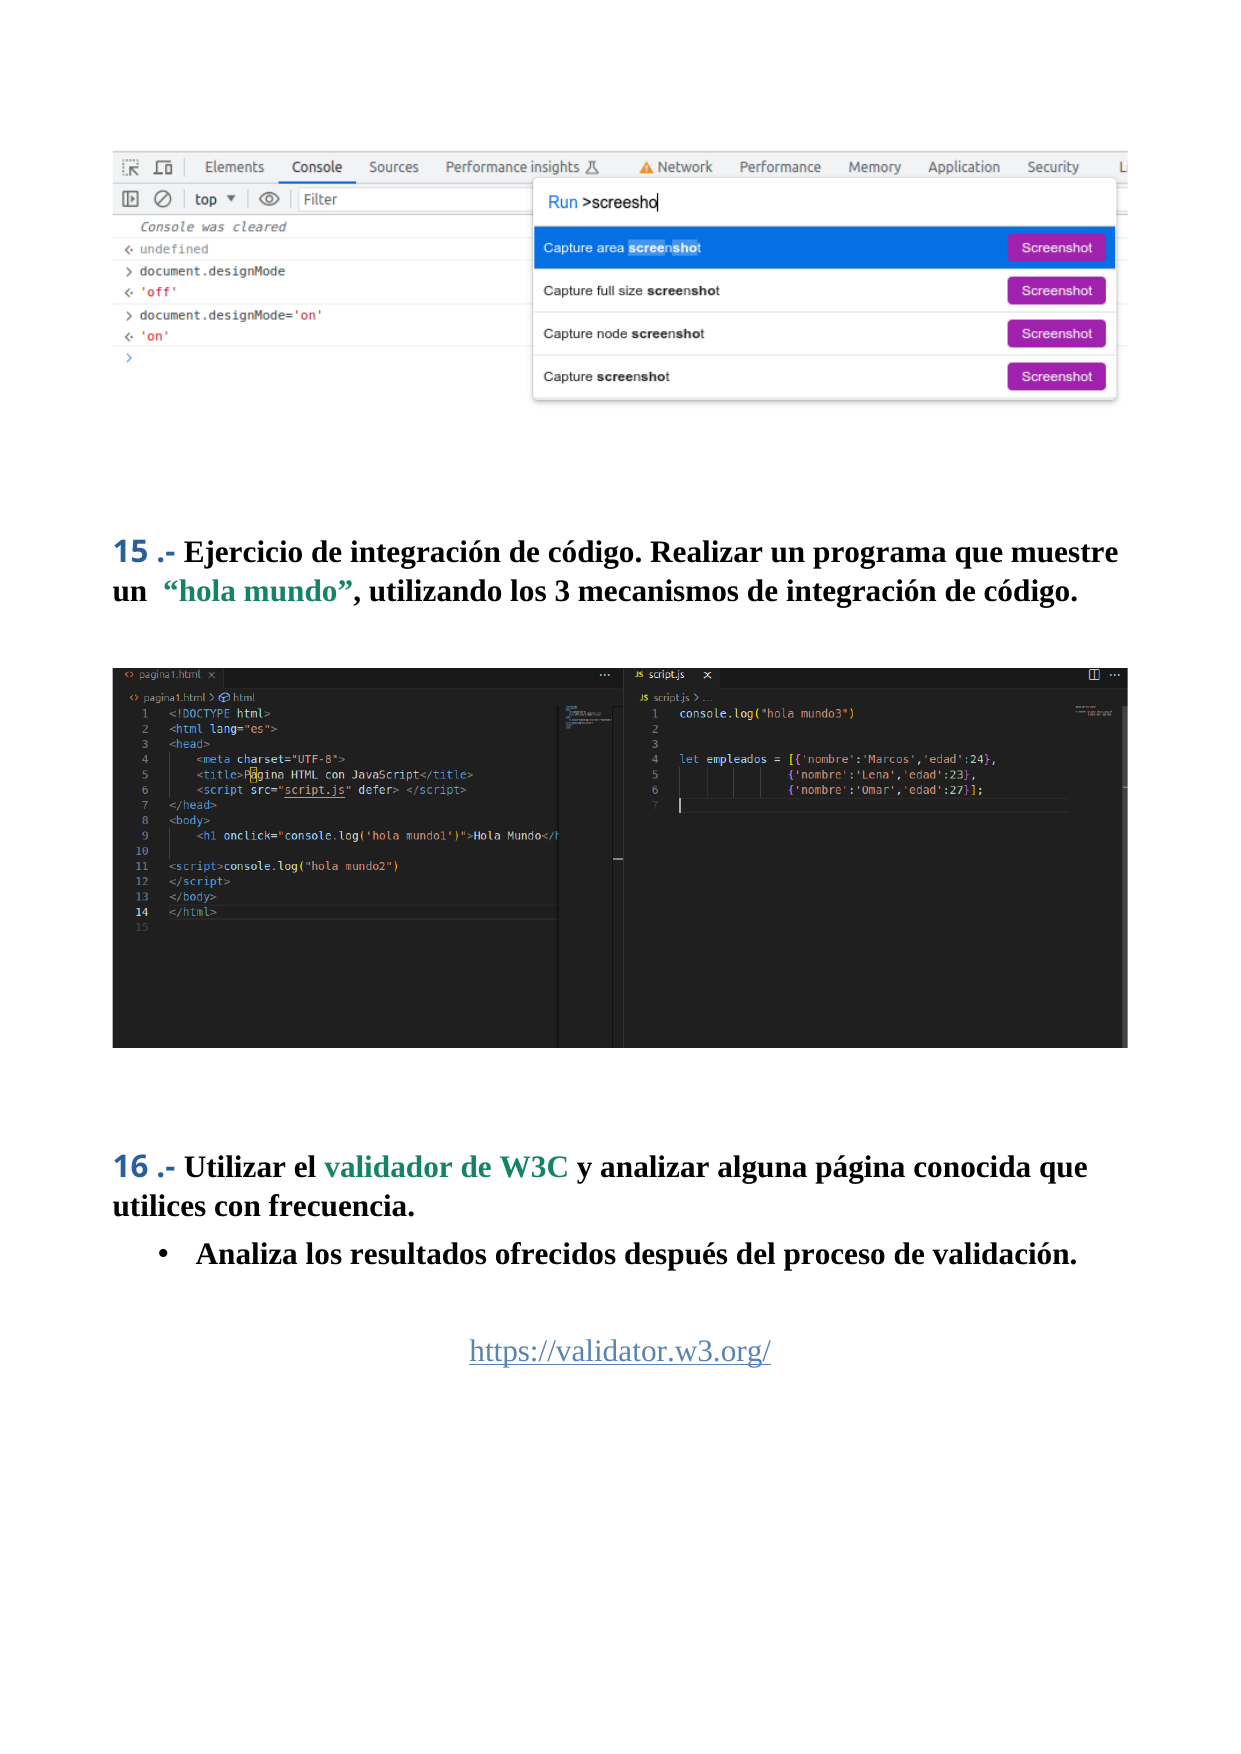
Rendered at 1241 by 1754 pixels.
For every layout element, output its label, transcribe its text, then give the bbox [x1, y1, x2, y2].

text 15 .- Ejercicio de integración de código. Realizar un programa que muestre un “hola mundo”, utilizando los 3 mecanismos de integración de código. [112, 529, 1128, 608]
text 16 .- Utilizar el validador de W3C y analizar alguna página conocida que utilices con frecuencia. [112, 1144, 1128, 1223]
text https://validator.w3.org/ [112, 1332, 1128, 1368]
list Analiza los resultados ofrecidos después del proceso de validación. [158, 1236, 1128, 1271]
